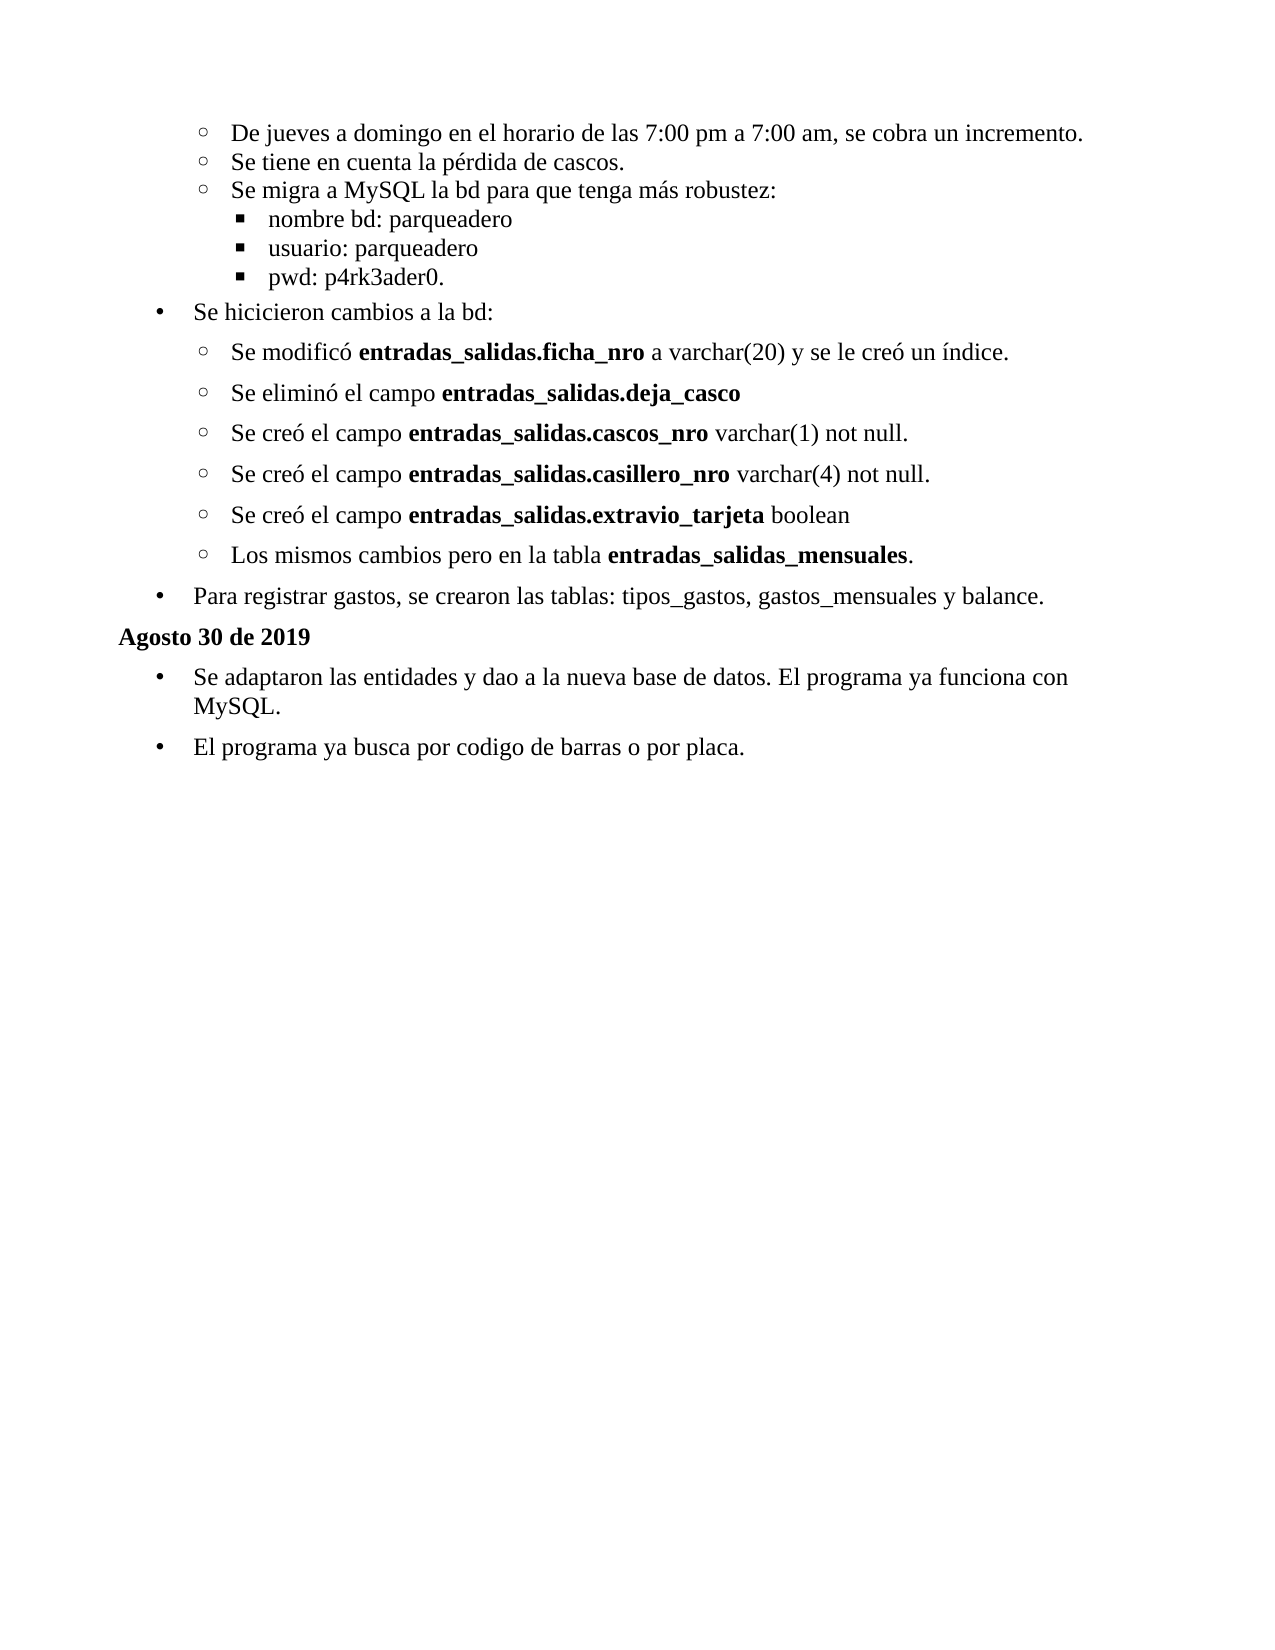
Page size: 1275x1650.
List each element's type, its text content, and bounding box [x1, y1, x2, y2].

list Se eliminó el campo entradas_salidas.deja_casco [193, 378, 1157, 407]
list Para registrar gastos, se crearon las tablas: tipos_gastos, gastos_mensuales y balance. [156, 581, 1157, 610]
list Se creó el campo entradas_salidas.casillero_nro varchar(4) not null. [193, 459, 1157, 488]
list El programa ya busca por codigo de barras o por placa. [156, 732, 1157, 760]
list Se migra a MySQL la bd para que tenga más robustez: [193, 176, 1157, 204]
list Se creó el campo entradas_salidas.extravio_tarjeta boolean [193, 500, 1157, 528]
list De jueves a domingo en el horario de las 7:00 pm a 7:00 am, se cobra un incremento. [193, 118, 1157, 147]
list usuario: parqueadero [231, 233, 1157, 262]
list Los mismos cambios pero en la tabla entradas_salidas_mensuales. [193, 540, 1157, 569]
list nombre bd: parqueadero [231, 204, 1157, 233]
list pwd: p4rk3ader0. [231, 262, 1157, 291]
text Agosto 30 de 2019 [118, 622, 1157, 650]
list Se modificó entradas_salidas.ficha_nro a varchar(20) y se le creó un índice. [193, 337, 1157, 366]
list Se creó el campo entradas_salidas.cascos_nro varchar(1) not null. [193, 418, 1157, 447]
list Se adaptaron las entidades y dao a la nueva base de datos. El programa ya funciona con MySQL. [156, 662, 1157, 720]
list Se tiene en cuenta la pérdida de cascos. [193, 147, 1157, 176]
list Se hicicieron cambios a la bd: [156, 297, 1157, 325]
